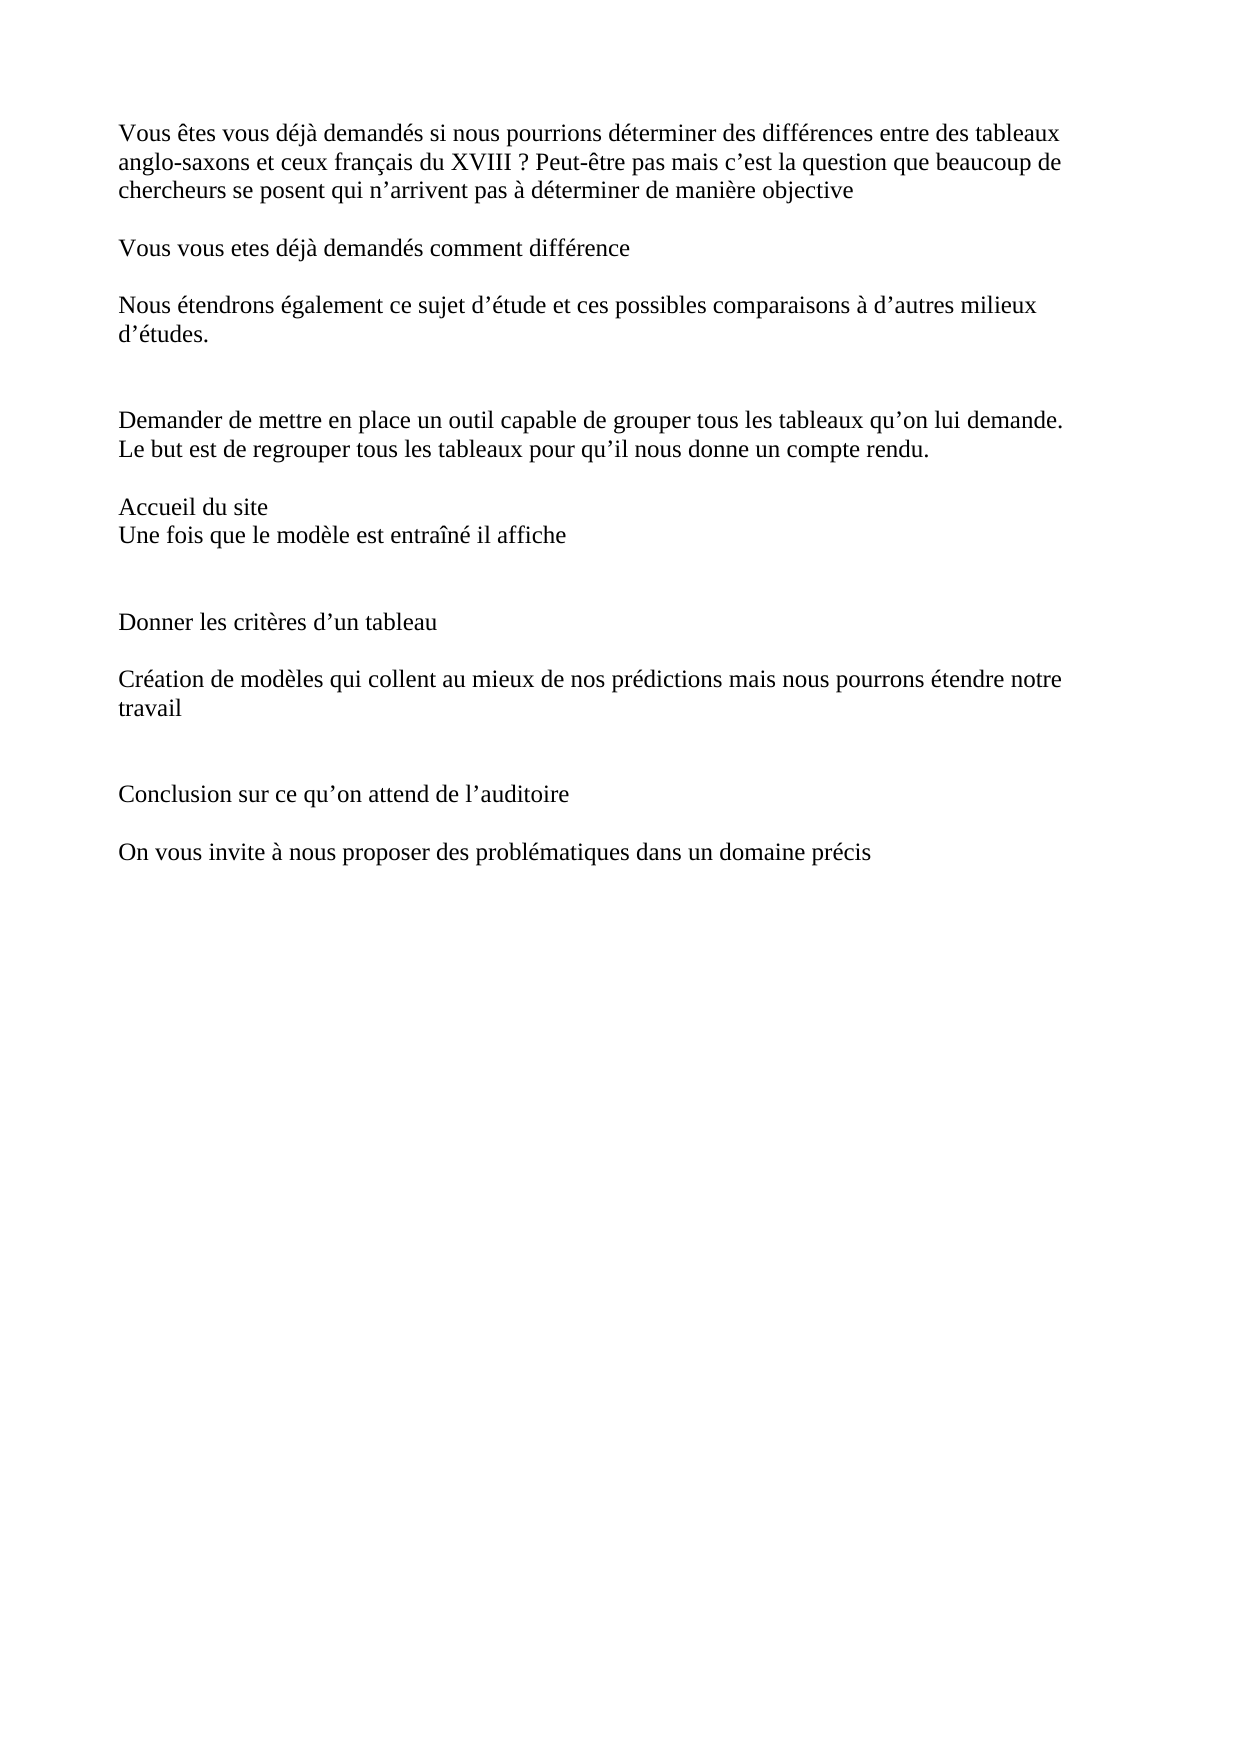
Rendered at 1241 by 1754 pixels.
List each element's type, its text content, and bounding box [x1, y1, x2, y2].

text Nous étendrons également ce sujet d’étude et ces possibles comparaisons à d’autres milieux d’études. [118, 291, 1122, 348]
text Demander de mettre en place un outil capable de grouper tous les tableaux qu’on lui demande. [118, 406, 1122, 434]
text Une fois que le modèle est entraîné il affiche [118, 521, 1122, 549]
text Vous êtes vous déjà demandés si nous pourrions déterminer des différences entre des tableaux anglo-saxons et ceux français du XVIII ? Peut-être pas mais c’est la question que beaucoup de chercheurs se posent qui n’arrivent pas à déterminer de manière objective [118, 118, 1122, 204]
text On vous invite à nous proposer des problématiques dans un domaine précis [118, 837, 1122, 866]
text Création de modèles qui collent au mieux de nos prédictions mais nous pourrons étendre notre travail [118, 664, 1122, 722]
text Vous vous etes déjà demandés comment différence [118, 233, 1122, 262]
text Le but est de regrouper tous les tableaux pour qu’il nous donne un compte rendu. [118, 434, 1122, 463]
text Donner les critères d’un tableau [118, 607, 1122, 636]
text Conclusion sur ce qu’on attend de l’auditoire [118, 779, 1122, 808]
text Accueil du site [118, 492, 1122, 521]
